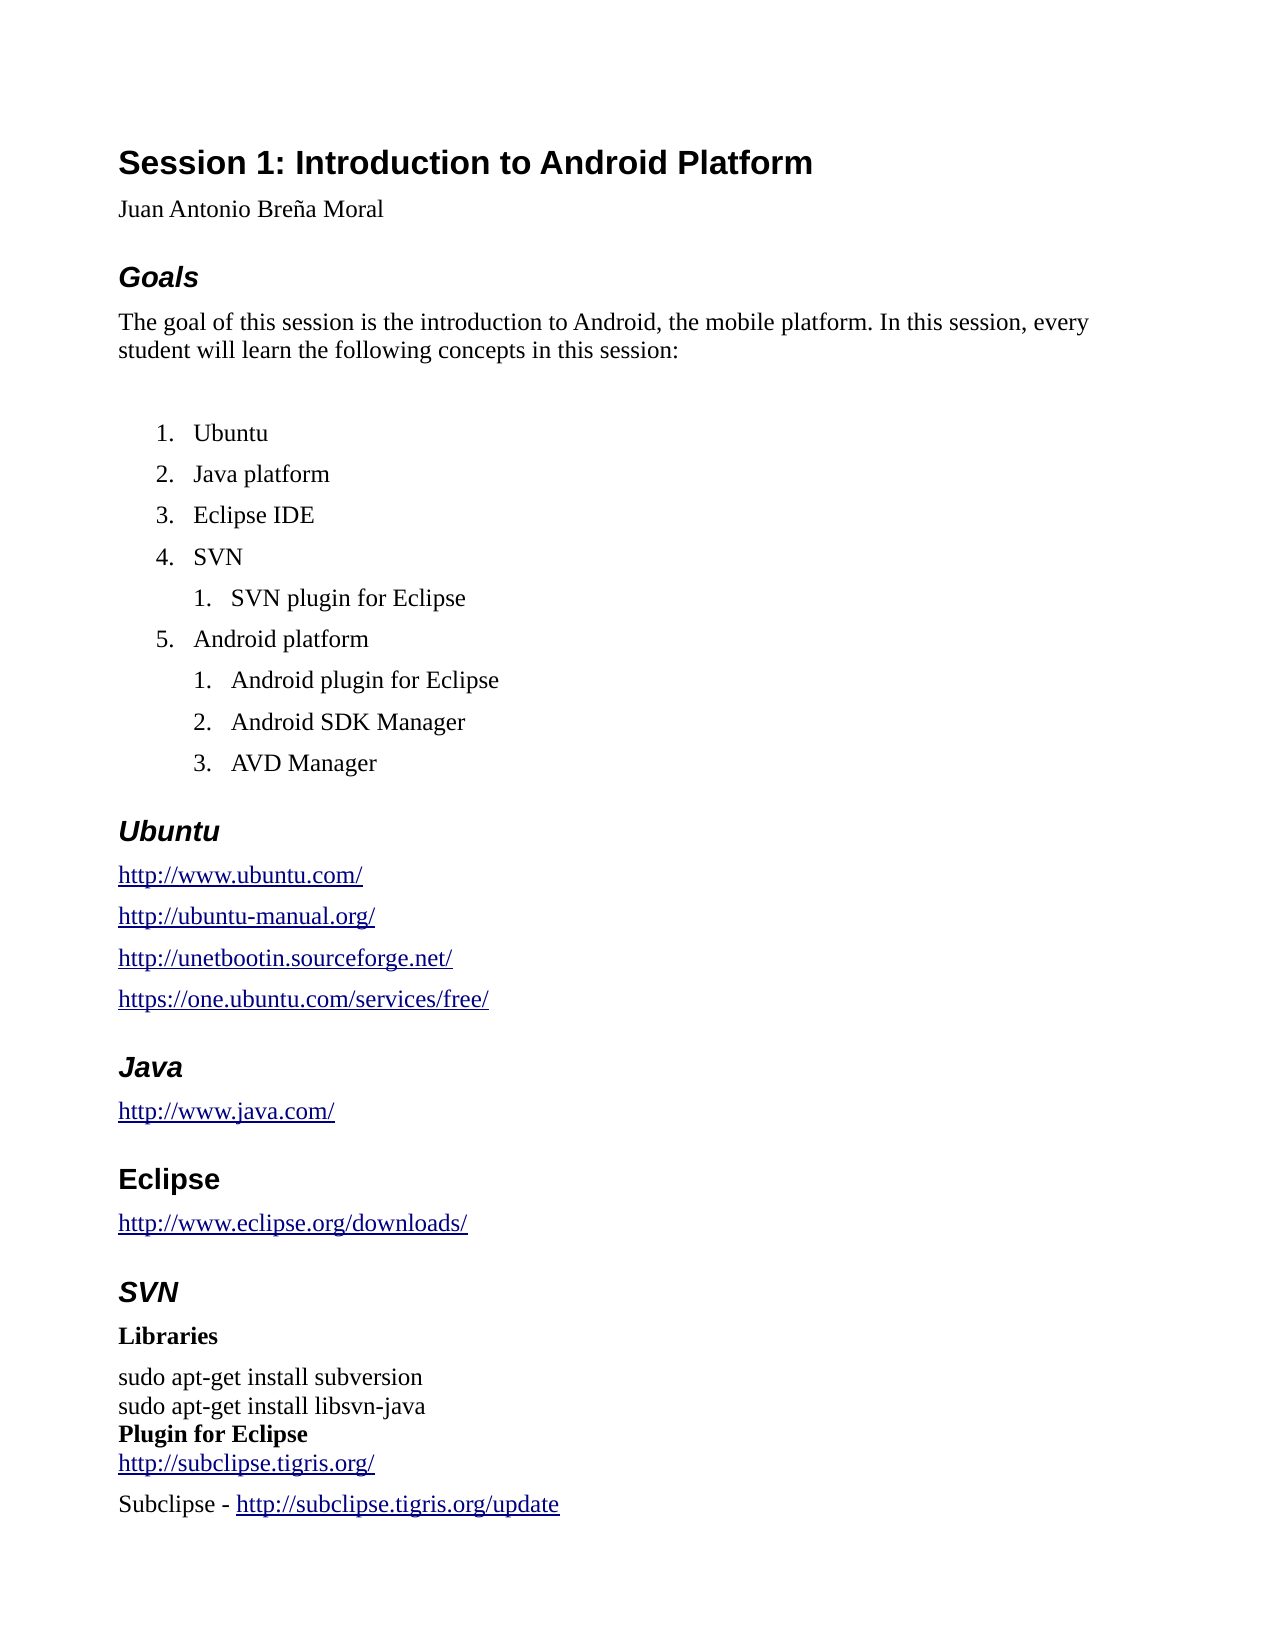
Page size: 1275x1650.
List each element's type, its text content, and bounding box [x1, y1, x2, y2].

subtitle Java [118, 1050, 1157, 1084]
list Java platform [156, 459, 1157, 488]
subtitle Session 1: Introduction to Android Platform [118, 143, 1157, 182]
text http://subclipse.tigris.org/ [118, 1448, 1157, 1477]
text Libraries [118, 1321, 1157, 1349]
subtitle Ubuntu [118, 814, 1157, 848]
list Android platform [156, 624, 1157, 653]
text Juan Antonio Breña Moral [118, 194, 1157, 223]
list AVD Manager [193, 748, 1157, 777]
text https://one.ubuntu.com/services/free/ [118, 984, 1157, 1013]
list SVN [156, 542, 1157, 570]
list Ubuntu [156, 418, 1157, 447]
subtitle Goals [118, 261, 1157, 294]
text http://www.java.com/ [118, 1096, 1157, 1125]
text Plugin for Eclipse [118, 1419, 1157, 1448]
text Subclipse - http://subclipse.tigris.org/update [118, 1489, 1157, 1518]
subtitle Eclipse [118, 1162, 1157, 1196]
list SVN plugin for Eclipse [193, 583, 1157, 612]
text http://unetbootin.sourceforge.net/ [118, 943, 1157, 971]
list Android SDK Manager [193, 707, 1157, 735]
text sudo apt-get install libsvn-java [118, 1391, 1157, 1419]
text The goal of this session is the introduction to Android, the mobile platform. In this session, every student will learn the following concepts in this session: [118, 307, 1157, 364]
text http://www.eclipse.org/downloads/ [118, 1208, 1157, 1237]
text http://ubuntu-manual.org/ [118, 901, 1157, 930]
list Eclipse IDE [156, 500, 1157, 529]
text http://www.ubuntu.com/ [118, 860, 1157, 889]
list Android plugin for Eclipse [193, 665, 1157, 694]
subtitle SVN [118, 1275, 1157, 1308]
text sudo apt-get install subversion [118, 1362, 1157, 1391]
